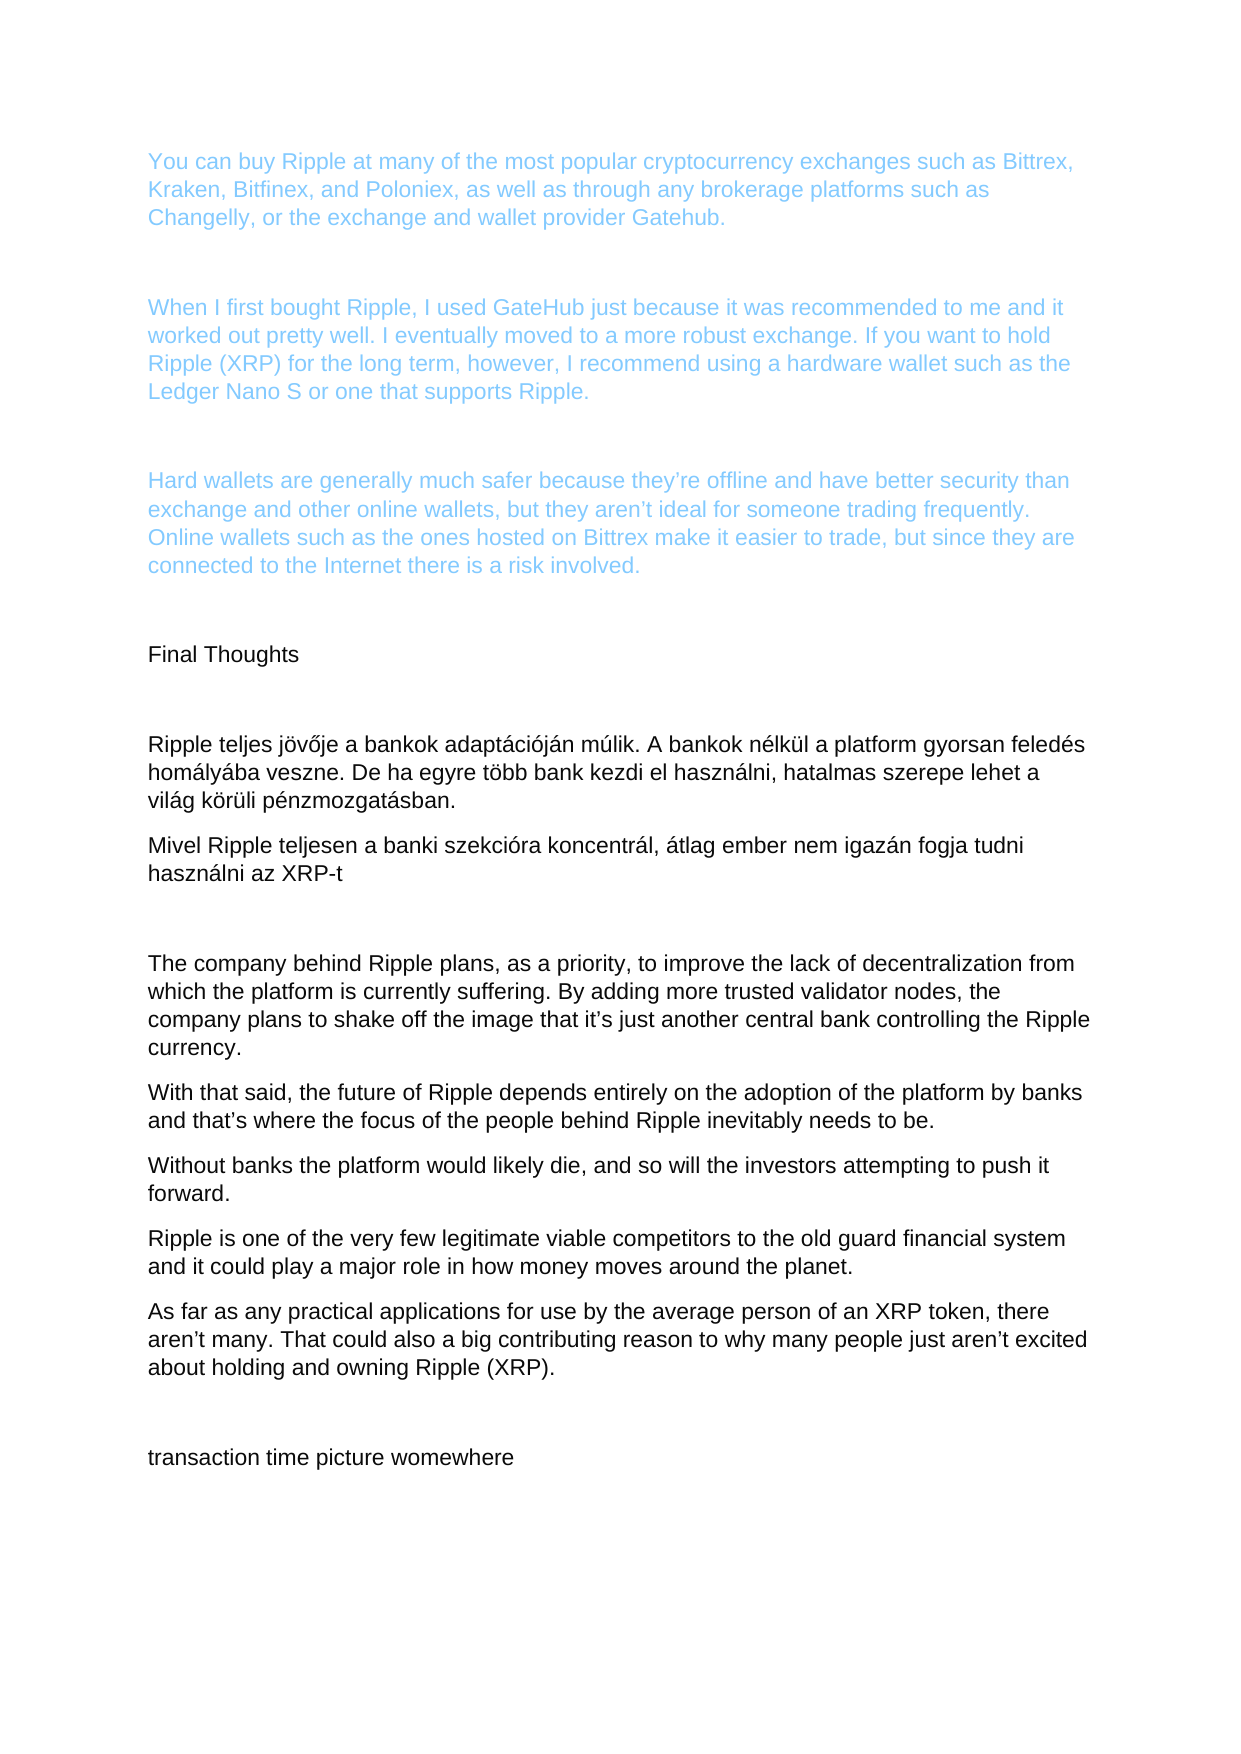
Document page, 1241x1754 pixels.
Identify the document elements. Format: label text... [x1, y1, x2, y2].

text Without banks the platform would likely die, and so will the investors attempting to push it forward. [148, 1152, 1093, 1206]
text You can buy Ripple at many of the most popular cryptocurrency exchanges such as Bittrex, Kraken, Bitfinex, and Poloniex, as well as through any brokerage platforms such as Changelly, or the exchange and wallet provider Gatehub. [148, 148, 1093, 230]
text With that said, the future of Ripple depends entirely on the adoption of the platform by banks and that’s where the focus of the people behind Ripple inevitably needs to be. [148, 1079, 1093, 1133]
text Ripple is one of the very few legitimate viable competitors to the old guard financial system and it could play a major role in how money moves around the planet. [148, 1225, 1093, 1279]
text As far as any practical applications for use by the average person of an XRP token, there aren’t many. That could also a big contributing reason to why many people just aren’t excited about holding and owning Ripple (XRP). [148, 1298, 1093, 1380]
text Final Thoughts [148, 641, 1093, 668]
text Mivel Ripple teljesen a banki szekcióra koncentrál, átlag ember nem igazán fogja tudni használni az XRP-t [148, 832, 1093, 886]
text Hard wallets are generally much safer because they’re offline and have better security than exchange and other online wallets, but they aren’t ideal for someone trading frequently. Online wallets such as the ones hosted on Bittrex make it easier to trade, but since they are connected to the Internet there is a risk involved. [148, 467, 1093, 578]
text When I first bought Ripple, I used GateHub just because it was recommended to me and it worked out pretty well. I eventually moved to a more robust exchange. If you want to hold Ripple (XRP) for the long term, however, I recommend using a hardware wallet such as the Ledger Nano S or one that supports Ripple. [148, 293, 1093, 404]
text transaction time picture womewhere [148, 1443, 1093, 1470]
text Ripple teljes jövője a bankok adaptációján múlik. A bankok nélkül a platform gyorsan feledés homályába veszne. De ha egyre több bank kezdi el használni, hatalmas szerepe lehet a világ körüli pénzmozgatásban. [148, 731, 1093, 813]
text The company behind Ripple plans, as a priority, to improve the lack of decentralization from which the platform is currently suffering. By adding more trusted validator nodes, the company plans to shake off the image that it’s just another central bank controlling the Ripple currency. [148, 950, 1093, 1060]
